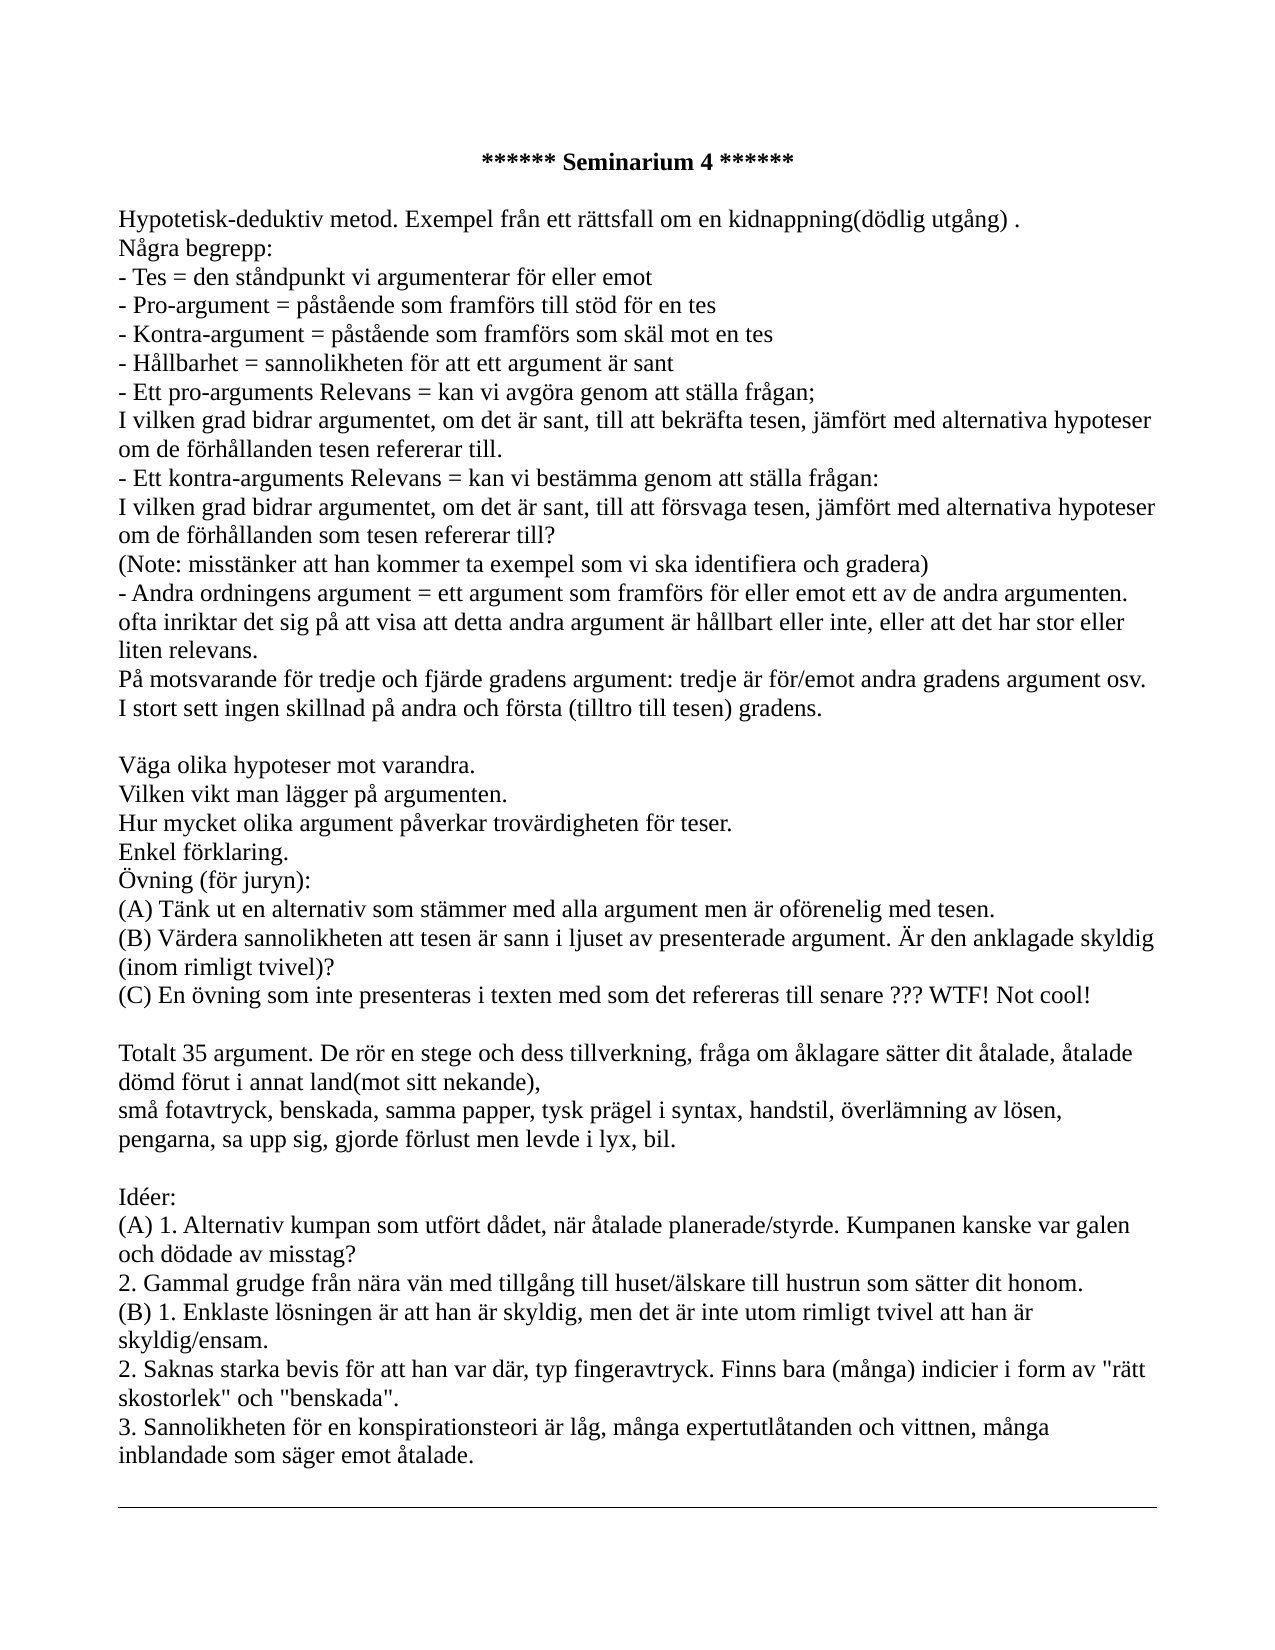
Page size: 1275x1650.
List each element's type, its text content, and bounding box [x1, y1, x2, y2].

text Övning (för juryn): [118, 866, 1157, 894]
text (Note: misstänker att han kommer ta exempel som vi ska identifiera och gradera) [118, 549, 1157, 578]
text (C) En övning som inte presenteras i texten med som det refereras till senare ??? WTF! Not cool! [118, 981, 1157, 1009]
text (B) Värdera sannolikheten att tesen är sann i ljuset av presenterade argument. Är den anklagade skyldig (inom rimligt tvivel)? [118, 923, 1157, 981]
text - Ett kontra-arguments Relevans = kan vi bestämma genom att ställa frågan: [118, 463, 1157, 492]
text Hypotetisk-deduktiv metod. Exempel från ett rättsfall om en kidnappning(dödlig utgång) . [118, 204, 1157, 233]
text 3. Sannolikheten för en konspirationsteori är låg, många expertutlåtanden och vittnen, många inblandade som säger emot åtalade. [118, 1412, 1157, 1469]
text små fotavtryck, benskada, samma papper, tysk prägel i syntax, handstil, överlämning av lösen, pengarna, sa upp sig, gjorde förlust men levde i lyx, bil. [118, 1096, 1157, 1153]
text ****** Seminarium 4 ****** [118, 147, 1157, 176]
text - Andra ordningens argument = ett argument som framförs för eller emot ett av de andra argumenten. ofta inriktar det sig på att visa att detta andra argument är hållbart eller inte, eller att det har stor eller liten relevans. [118, 578, 1157, 664]
text Vilken vikt man lägger på argumenten. [118, 779, 1157, 808]
text Totalt 35 argument. De rör en stege och dess tillverkning, fråga om åklagare sätter dit åtalade, åtalade dömd förut i annat land(mot sitt nekande), [118, 1038, 1157, 1096]
text Idéer: [118, 1182, 1157, 1211]
text (A) Tänk ut en alternativ som stämmer med alla argument men är oförenelig med tesen. [118, 894, 1157, 923]
text - Tes = den ståndpunkt vi argumenterar för eller emot [118, 262, 1157, 291]
text Några begrepp: [118, 233, 1157, 262]
text 2. Gammal grudge från nära vän med tillgång till huset/älskare till hustrun som sätter dit honom. [118, 1268, 1157, 1297]
text - Kontra-argument = påstående som framförs som skäl mot en tes [118, 319, 1157, 348]
text I vilken grad bidrar argumentet, om det är sant, till att försvaga tesen, jämfört med alternativa hypoteser om de förhållanden som tesen refererar till? [118, 492, 1157, 549]
text I vilken grad bidrar argumentet, om det är sant, till att bekräfta tesen, jämfört med alternativa hypoteser om de förhållanden tesen refererar till. [118, 406, 1157, 463]
text - Ett pro-arguments Relevans = kan vi avgöra genom att ställa frågan; [118, 377, 1157, 406]
text Enkel förklaring. [118, 837, 1157, 866]
text - Pro-argument = påstående som framförs till stöd för en tes [118, 291, 1157, 319]
text I stort sett ingen skillnad på andra och första (tilltro till tesen) gradens. [118, 693, 1157, 722]
text Väga olika hypoteser mot varandra. [118, 751, 1157, 779]
text På motsvarande för tredje och fjärde gradens argument: tredje är för/emot andra gradens argument osv. [118, 664, 1157, 693]
text Hur mycket olika argument påverkar trovärdigheten för teser. [118, 808, 1157, 837]
text (A) 1. Alternativ kumpan som utfört dådet, när åtalade planerade/styrde. Kumpanen kanske var galen och dödade av misstag? [118, 1211, 1157, 1268]
text (B) 1. Enklaste lösningen är att han är skyldig, men det är inte utom rimligt tvivel att han är skyldig/ensam. [118, 1297, 1157, 1354]
text 2. Saknas starka bevis för att han var där, typ fingeravtryck. Finns bara (många) indicier i form av "rätt skostorlek" och "benskada". [118, 1354, 1157, 1412]
text - Hållbarhet = sannolikheten för att ett argument är sant [118, 348, 1157, 377]
